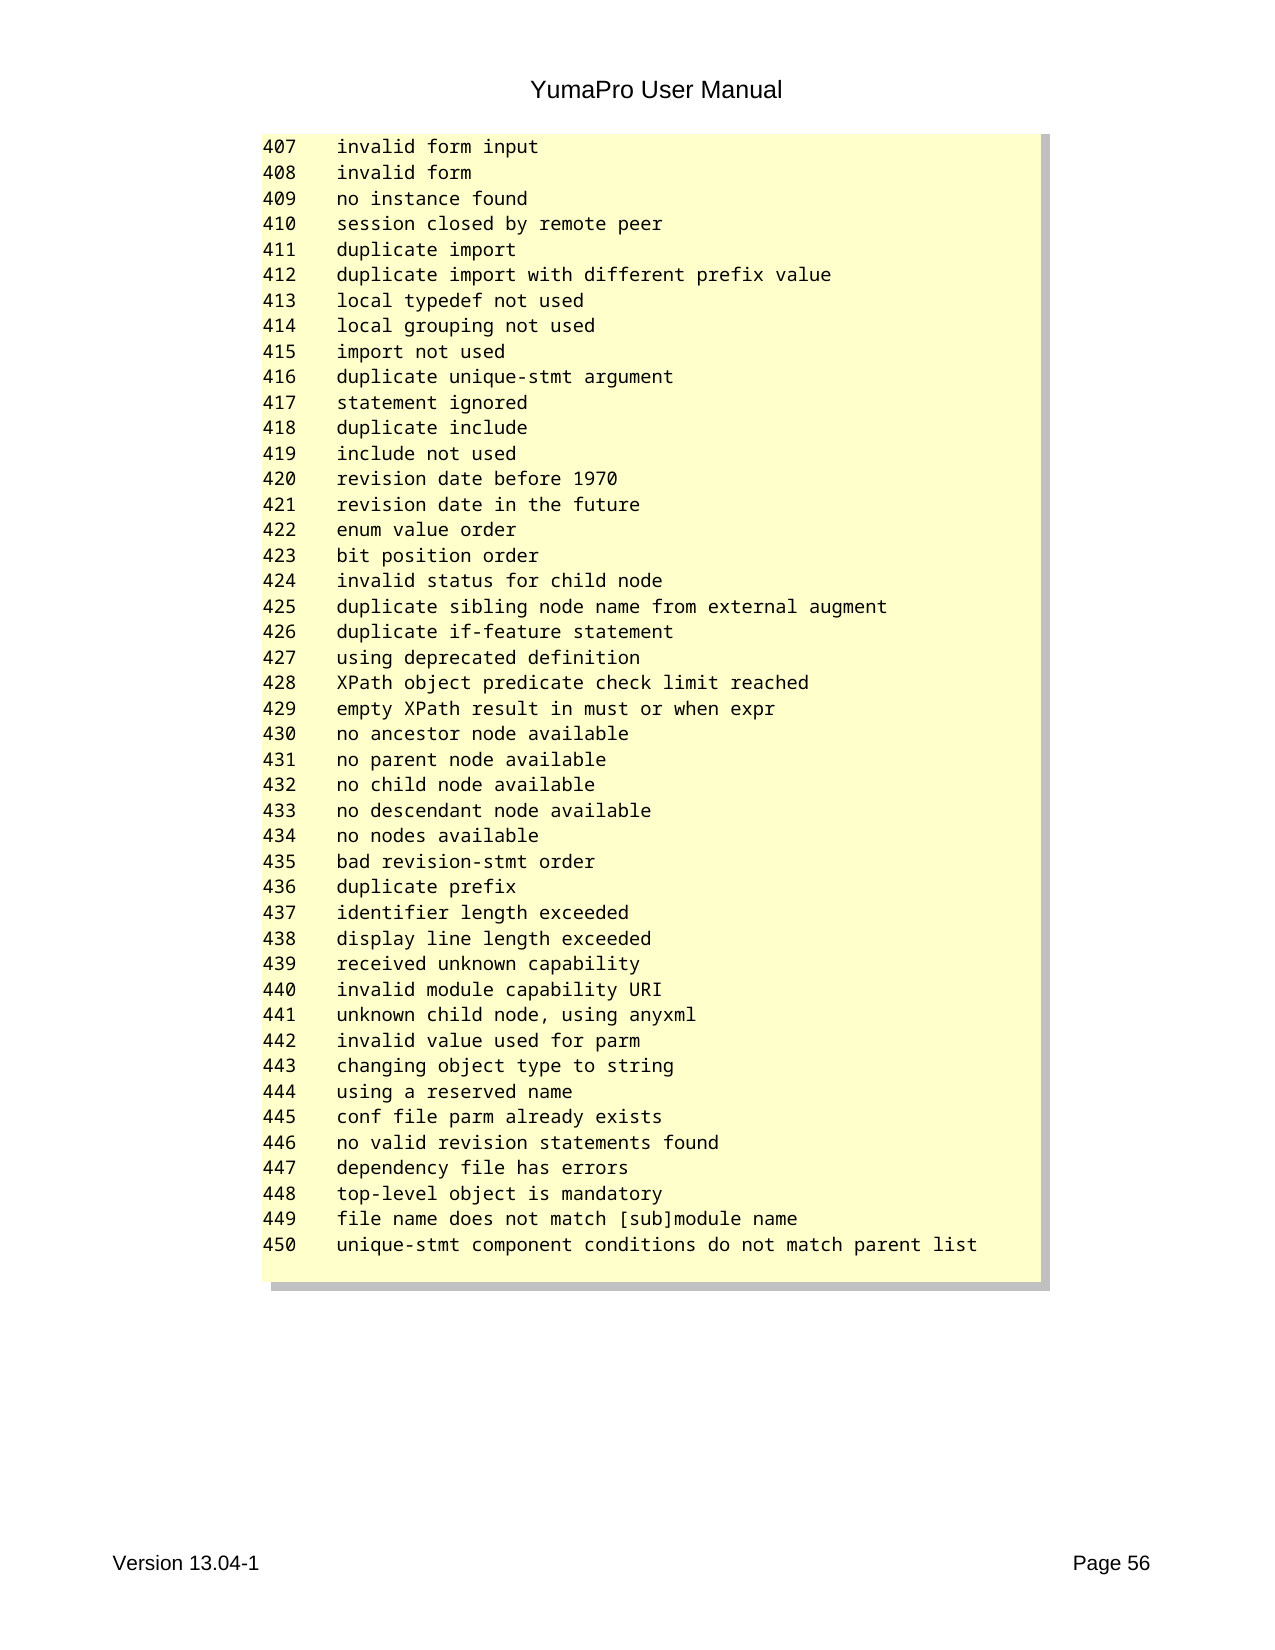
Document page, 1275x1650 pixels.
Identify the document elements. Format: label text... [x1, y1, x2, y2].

text 429 empty XPath result in must or when expr [262, 695, 1041, 721]
text 440 invalid module capability URI [262, 976, 1041, 1001]
text 433 no descendant node available [262, 797, 1041, 823]
text 445 conf file parm already exists [262, 1103, 1041, 1129]
text 443 changing object type to string [262, 1052, 1041, 1078]
text 428 XPath object predicate check limit reached [262, 670, 1041, 695]
text 437 identifier length exceeded [262, 899, 1041, 925]
text 409 no instance found [262, 185, 1041, 210]
text 430 no ancestor node available [262, 721, 1041, 746]
text 435 bad revision-stmt order [262, 848, 1041, 874]
text 413 local typedef not used [262, 287, 1041, 312]
text 411 duplicate import [262, 236, 1041, 261]
text 418 duplicate include [262, 414, 1041, 440]
text 412 duplicate import with different prefix value [262, 261, 1041, 287]
text 417 statement ignored [262, 389, 1041, 414]
text 447 dependency file has errors [262, 1154, 1041, 1180]
text 415 import not used [262, 338, 1041, 363]
text 407 invalid form input [262, 134, 1041, 159]
text 420 revision date before 1970 [262, 466, 1041, 491]
text 425 duplicate sibling node name from external augment [262, 593, 1041, 619]
text 450 unique-stmt component conditions do not match parent list [262, 1231, 1041, 1257]
text 441 unknown child node, using anyxml [262, 1001, 1041, 1027]
text 426 duplicate if-feature statement [262, 619, 1041, 644]
text 414 local grouping not used [262, 312, 1041, 338]
text 448 top-level object is mandatory [262, 1180, 1041, 1206]
text 423 bit position order [262, 542, 1041, 568]
text 449 file name does not match [sub]module name [262, 1206, 1041, 1231]
text 431 no parent node available [262, 746, 1041, 772]
text 444 using a reserved name [262, 1078, 1041, 1103]
text 434 no nodes available [262, 823, 1041, 848]
text 442 invalid value used for parm [262, 1027, 1041, 1052]
text 422 enum value order [262, 517, 1041, 542]
text 446 no valid revision statements found [262, 1129, 1041, 1154]
text 432 no child node available [262, 772, 1041, 797]
text 410 session closed by remote peer [262, 210, 1041, 236]
text 438 display line length exceeded [262, 925, 1041, 950]
text 408 invalid form [262, 159, 1041, 185]
text 419 include not used [262, 440, 1041, 466]
text 439 received unknown capability [262, 950, 1041, 976]
text 436 duplicate prefix [262, 874, 1041, 899]
text 424 invalid status for child node [262, 568, 1041, 593]
text 427 using deprecated definition [262, 644, 1041, 670]
text 416 duplicate unique-stmt argument [262, 363, 1041, 389]
text 421 revision date in the future [262, 491, 1041, 517]
